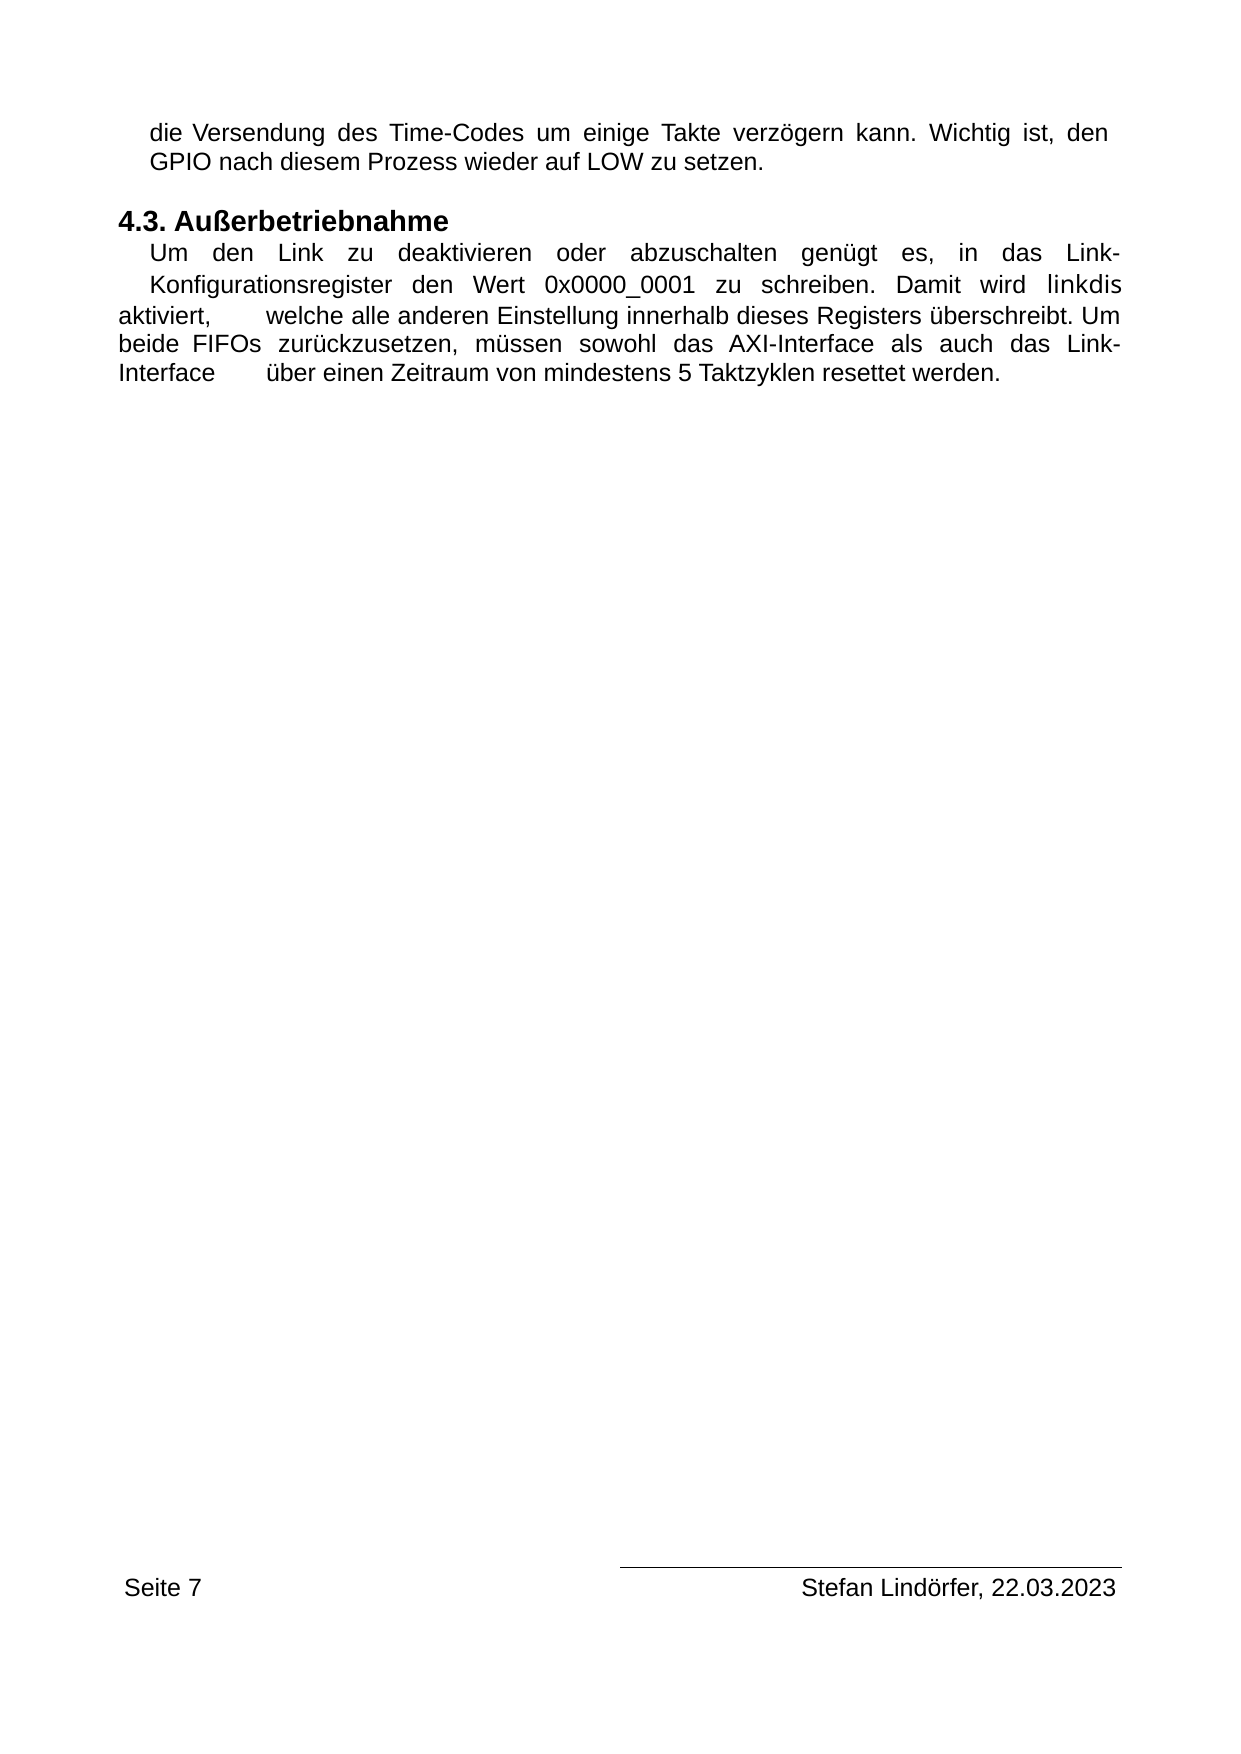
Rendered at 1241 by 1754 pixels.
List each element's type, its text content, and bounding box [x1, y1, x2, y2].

text 4.3. Außerbetriebnahme [118, 204, 1122, 238]
text die Versendung des Time-Codes um einige Takte verzögern kann. Wichtig ist, den GPIO nach diesem Prozess wieder auf LOW zu setzen. [118, 118, 1122, 176]
text Um den Link zu deaktivieren oder abzuschalten genügt es, in das Link- Konfigurationsregister den Wert 0x0000_0001 zu schreiben. Damit wird linkdis aktiviert, welche alle anderen Einstellung innerhalb dieses Registers überschreibt. Um beide FIFOs zurückzusetzen, müssen sowohl das AXI-Interface als auch das Link-Interface über einen Zeitraum von mindestens 5 Taktzyklen resettet werden. [118, 238, 1122, 387]
